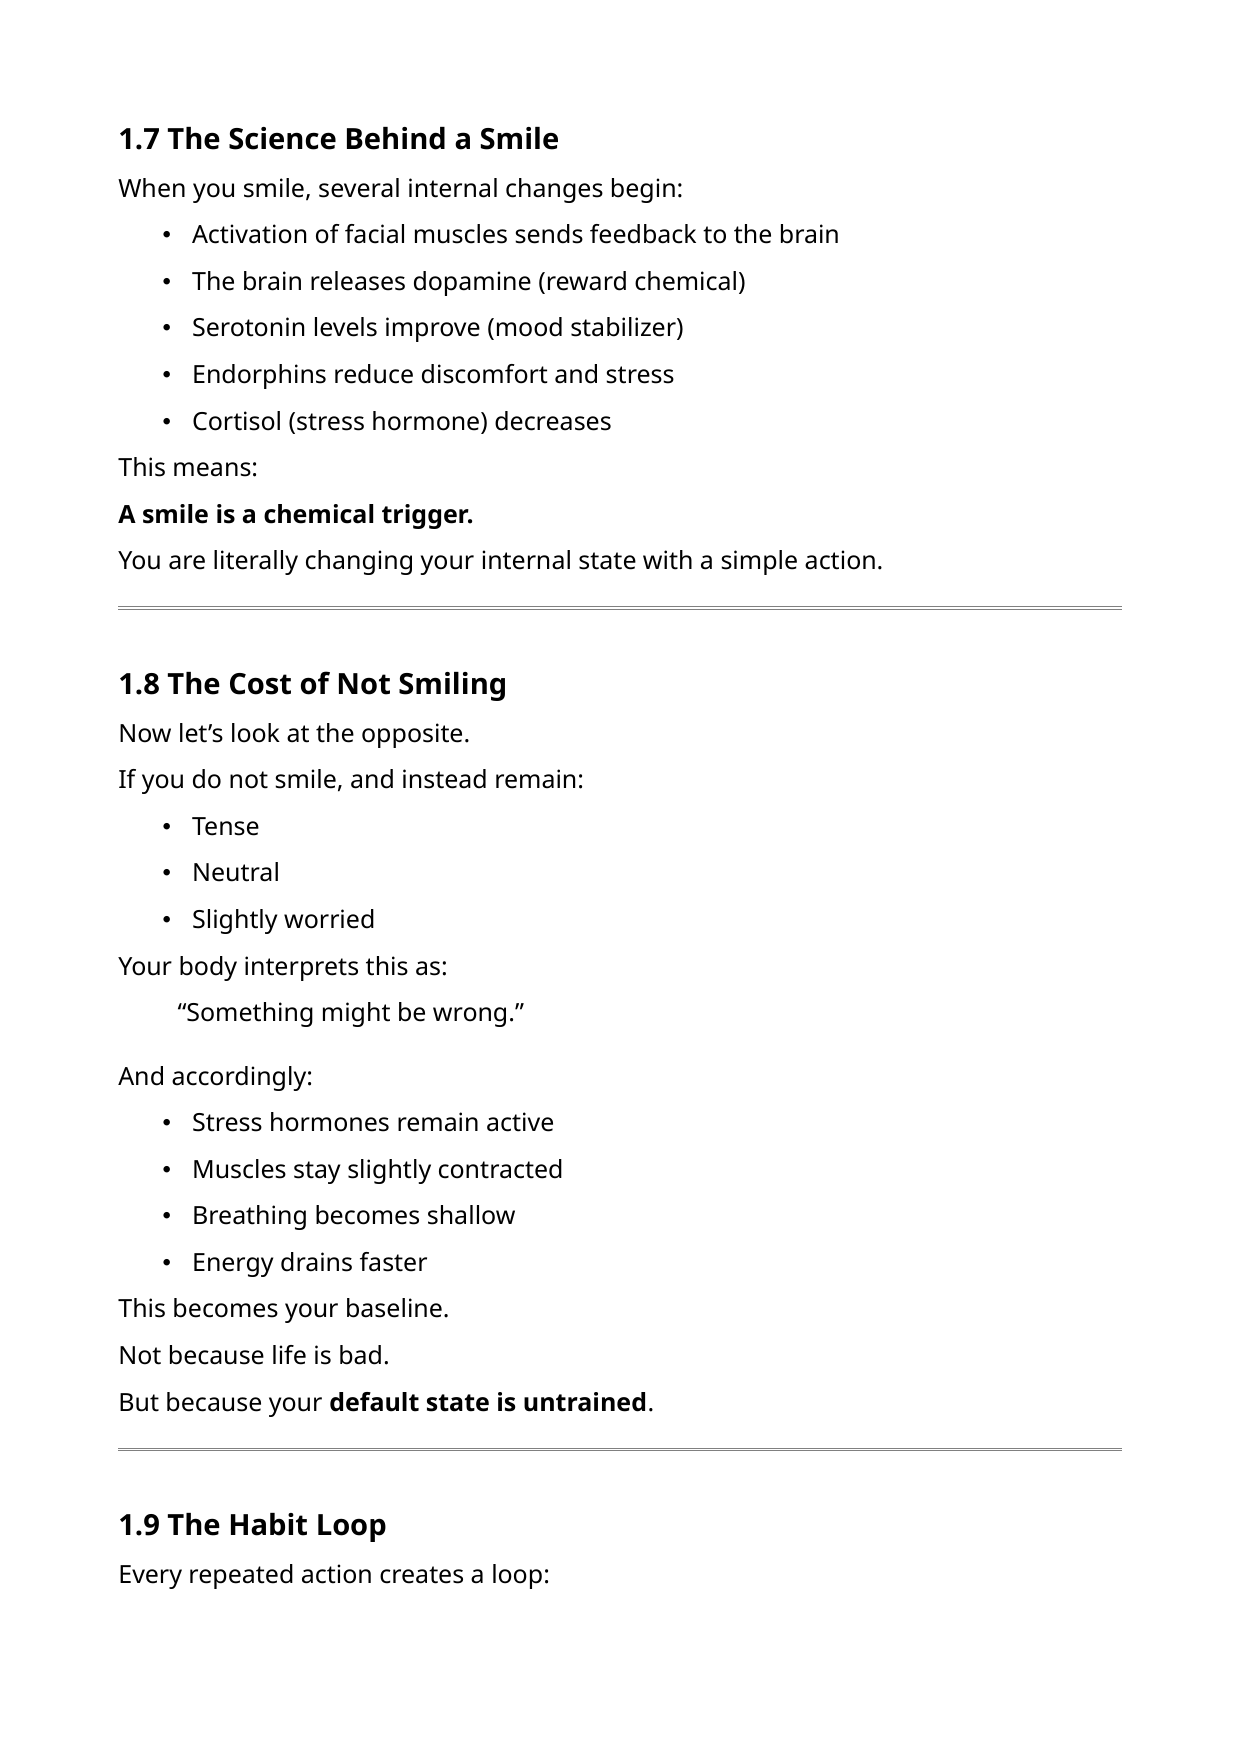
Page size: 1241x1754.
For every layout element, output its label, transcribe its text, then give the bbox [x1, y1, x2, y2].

list Muscles stay slightly contracted [162, 1151, 1122, 1186]
text If you do not smile, and instead remain: [118, 762, 1122, 796]
subtitle 1.8 The Cost of Not Smiling [118, 663, 1122, 703]
subtitle 1.9 The Habit Loop [118, 1505, 1122, 1544]
text This becomes your baseline. [118, 1291, 1122, 1325]
text When you smile, several internal changes begin: [118, 170, 1122, 204]
text This means: [118, 450, 1122, 484]
text Every repeated action creates a loop: [118, 1557, 1122, 1591]
text But because your default state is untrained. [118, 1384, 1122, 1418]
text A smile is a chemical trigger. [118, 496, 1122, 530]
list The brain releases dopamine (reward chemical) [162, 263, 1122, 297]
list Activation of facial muscles sends feedback to the brain [162, 217, 1122, 251]
text You are literally changing your internal state with a simple action. [118, 543, 1122, 577]
subtitle 1.7 The Science Behind a Smile [118, 118, 1122, 158]
list Tense [162, 808, 1122, 843]
text And accordingly: [118, 1058, 1122, 1092]
list Breathing becomes shallow [162, 1198, 1122, 1232]
text “Something might be wrong.” [177, 995, 1063, 1029]
list Cortisol (stress hormone) decreases [162, 403, 1122, 437]
list Slightly worried [162, 902, 1122, 936]
list Endorphins reduce discomfort and stress [162, 357, 1122, 391]
text Now let’s look at the opposite. [118, 715, 1122, 749]
list Energy drains faster [162, 1244, 1122, 1279]
text Not because life is bad. [118, 1338, 1122, 1372]
list Stress hormones remain active [162, 1105, 1122, 1139]
text Your body interprets this as: [118, 948, 1122, 982]
list Neutral [162, 855, 1122, 889]
list Serotonin levels improve (mood stabilizer) [162, 310, 1122, 344]
